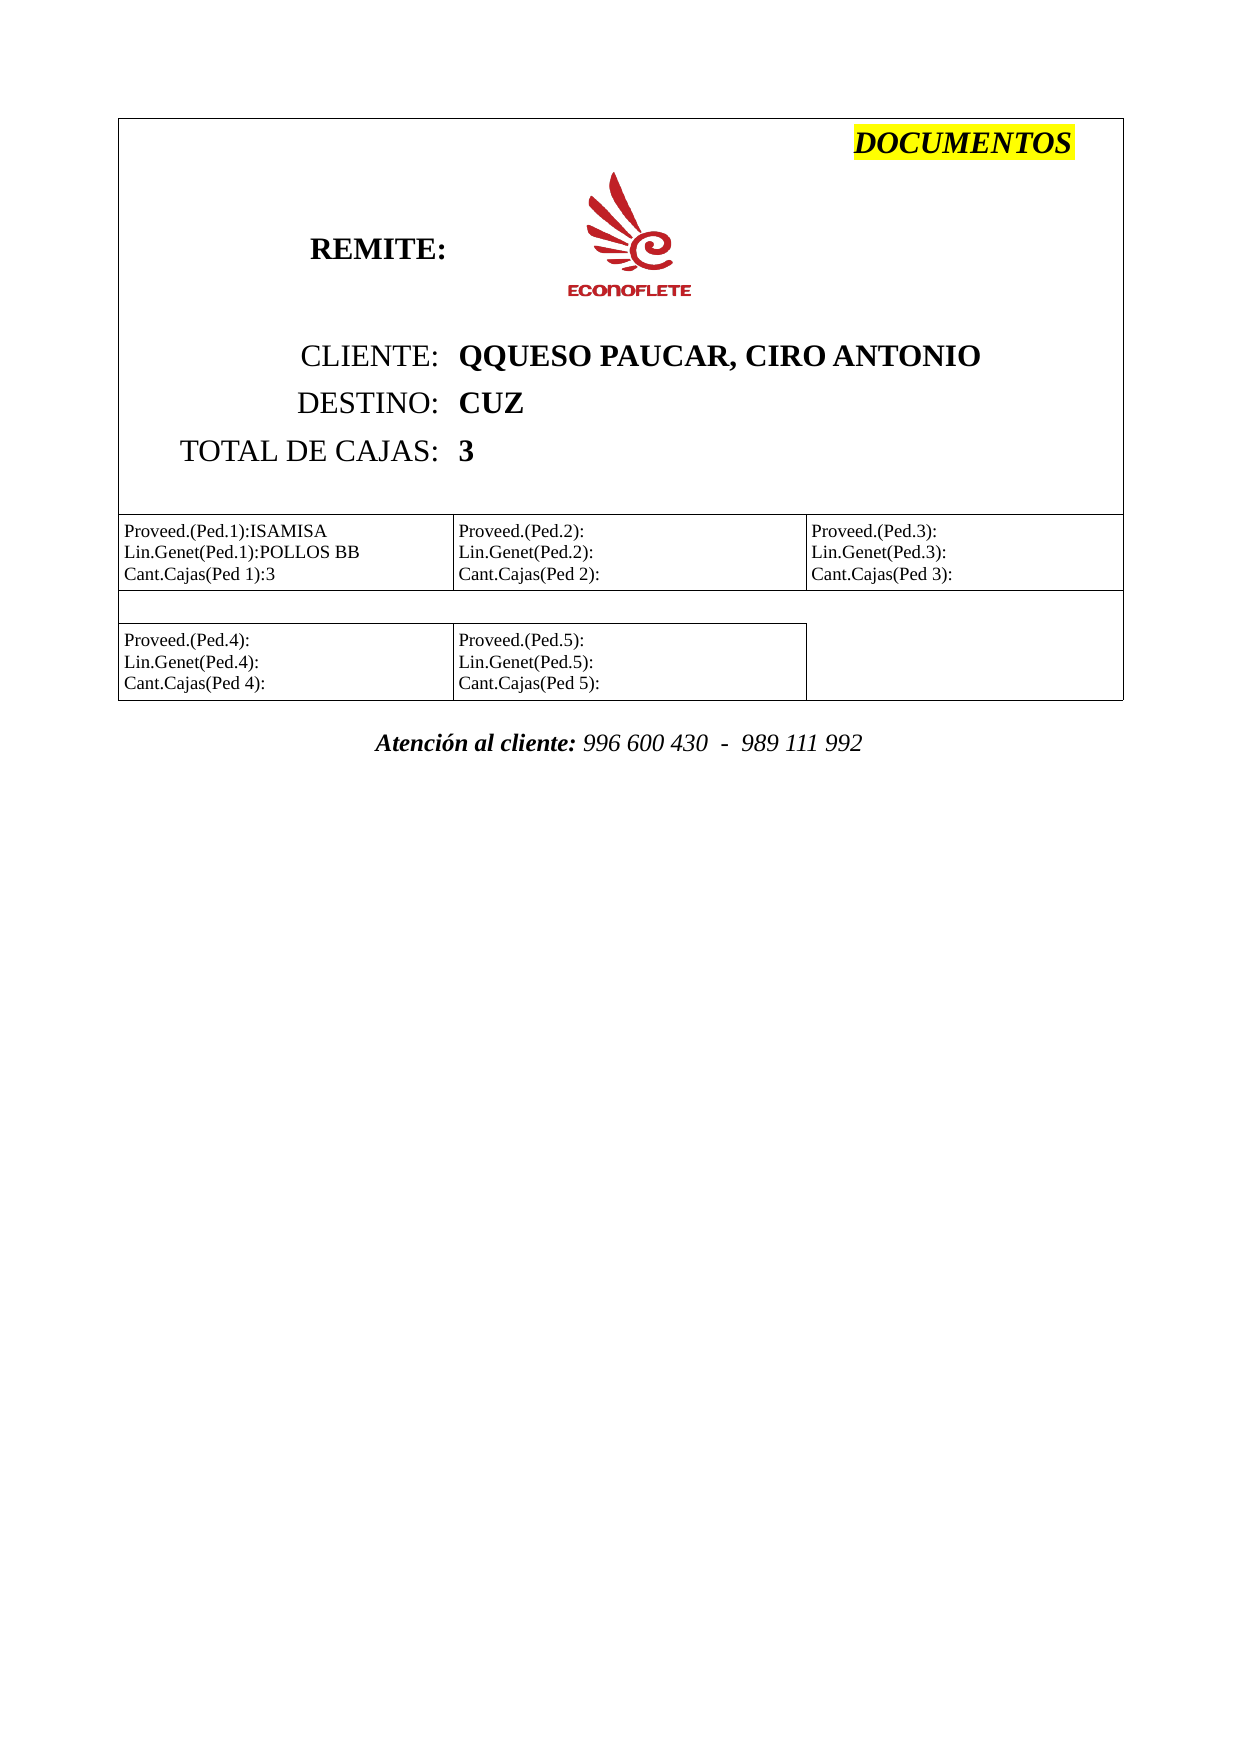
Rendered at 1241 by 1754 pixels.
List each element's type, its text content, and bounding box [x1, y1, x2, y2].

picture [552, 171, 707, 297]
table_cell Proveed.(Ped.3): Lin.Genet(Ped.3): Cant.Cajas(Ped 3): [807, 515, 1123, 590]
table_cell [806, 591, 1123, 623]
table_cell [807, 623, 1123, 699]
table_cell REMITE: [119, 166, 453, 332]
table_cell [806, 166, 1123, 332]
table_cell Proveed.(Ped.4): Lin.Genet(Ped.4): Cant.Cajas(Ped 4): [119, 624, 453, 699]
table_cell DESTINO: [119, 379, 453, 426]
table_header DOCUMENTOS [806, 119, 1123, 166]
table_cell QQUESO PAUCAR, CIRO ANTONIO [453, 332, 1123, 379]
table_cell Proveed.(Ped.2): Lin.Genet(Ped.2): Cant.Cajas(Ped 2): [454, 515, 806, 590]
text Atención al cliente: 996 600 430 - 989 111 992 [118, 728, 1122, 757]
table_cell [453, 166, 806, 332]
table_cell CUZ [453, 379, 806, 426]
table_cell Proveed.(Ped.1):ISAMISA Lin.Genet(Ped.1):POLLOS BB Cant.Cajas(Ped 1):3 [119, 515, 453, 590]
table_cell [453, 591, 806, 623]
table_header [453, 119, 806, 166]
table_cell [806, 474, 1123, 514]
table_cell TOTAL DE CAJAS: [119, 426, 453, 474]
table_cell CLIENTE: [119, 332, 453, 379]
table_cell [119, 591, 453, 623]
table_cell [453, 474, 806, 514]
table_cell 3 [453, 426, 1123, 474]
table_header [119, 119, 453, 166]
table_cell Proveed.(Ped.5): Lin.Genet(Ped.5): Cant.Cajas(Ped 5): [454, 624, 806, 699]
table_cell [119, 474, 453, 514]
table_cell [806, 379, 1123, 426]
